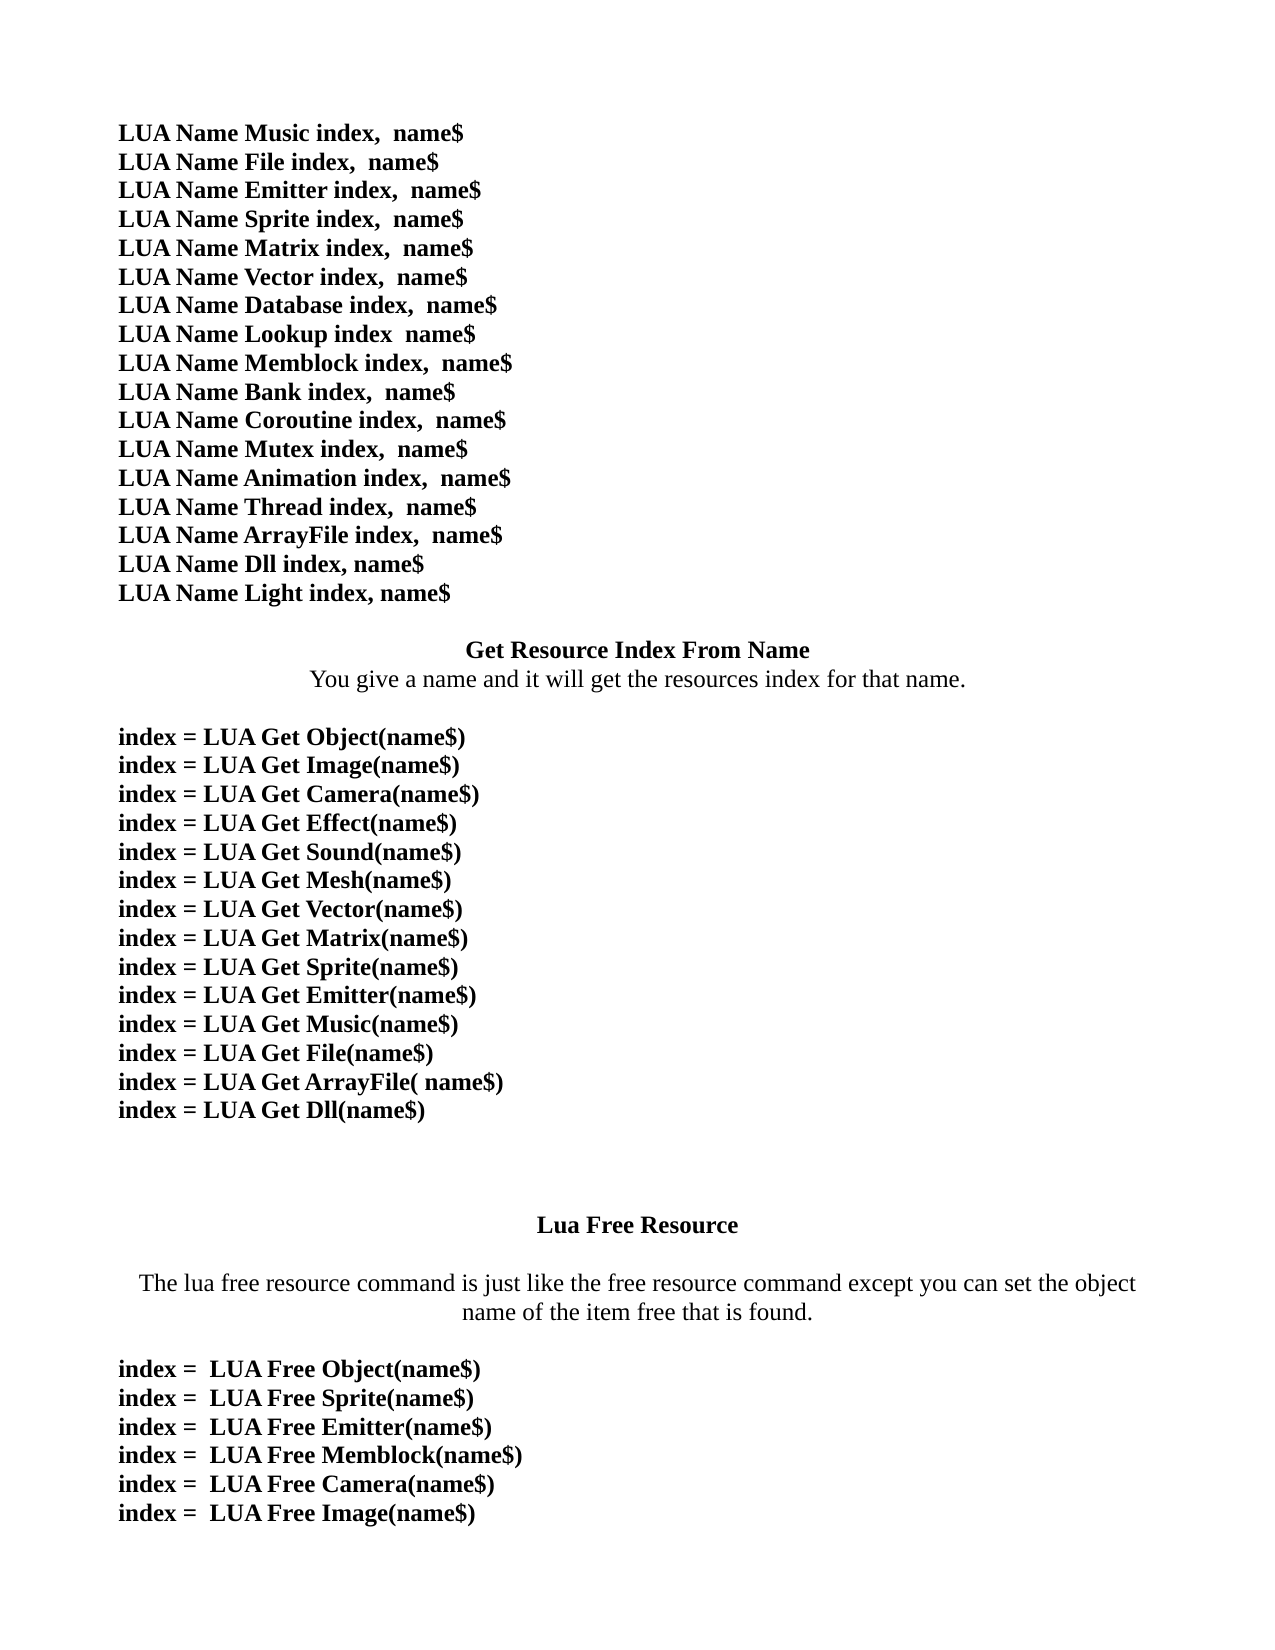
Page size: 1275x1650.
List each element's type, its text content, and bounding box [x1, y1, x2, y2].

text LUA Name ArrayFile index, name$ [118, 521, 1157, 549]
text LUA Name Thread index, name$ [118, 492, 1157, 521]
text LUA Name Light index, name$ [118, 578, 1157, 607]
text LUA Name Music index, name$ [118, 118, 1157, 147]
text LUA Name Memblock index, name$ [118, 348, 1157, 377]
text index = LUA Free Camera(name$) [118, 1469, 1157, 1498]
text LUA Name Sprite index, name$ [118, 204, 1157, 233]
text You give a name and it will get the resources index for that name. [118, 664, 1157, 693]
text LUA Name Mutex index, name$ [118, 434, 1157, 463]
text Lua Free Resource [118, 1211, 1157, 1239]
text LUA Name Bank index, name$ [118, 377, 1157, 406]
text index = LUA Get Sound(name$) [118, 837, 1157, 866]
text index = LUA Get Mesh(name$) [118, 866, 1157, 894]
text Get Resource Index From Name [118, 636, 1157, 664]
text index = LUA Get ArrayFile( name$) [118, 1067, 1157, 1096]
text index = LUA Get Dll(name$) [118, 1096, 1157, 1124]
text LUA Name Animation index, name$ [118, 463, 1157, 492]
text index = LUA Get File(name$) [118, 1038, 1157, 1067]
text LUA Name Matrix index, name$ [118, 233, 1157, 262]
text index = LUA Get Effect(name$) [118, 808, 1157, 837]
text index = LUA Get Camera(name$) [118, 779, 1157, 808]
text index = LUA Get Sprite(name$) [118, 952, 1157, 981]
text index = LUA Free Emitter(name$) [118, 1412, 1157, 1441]
text LUA Name Database index, name$ [118, 291, 1157, 319]
text index = LUA Free Memblock(name$) [118, 1441, 1157, 1469]
text index = LUA Get Object(name$) [118, 722, 1157, 751]
text index = LUA Get Matrix(name$) [118, 923, 1157, 952]
text LUA Name Emitter index, name$ [118, 176, 1157, 204]
text LUA Name Coroutine index, name$ [118, 406, 1157, 434]
text index = LUA Get Image(name$) [118, 751, 1157, 779]
text index = LUA Get Music(name$) [118, 1009, 1157, 1038]
text index = LUA Get Emitter(name$) [118, 981, 1157, 1009]
text LUA Name Dll index, name$ [118, 549, 1157, 578]
text index = LUA Get Vector(name$) [118, 894, 1157, 923]
text index = LUA Free Object(name$) [118, 1354, 1157, 1383]
text The lua free resource command is just like the free resource command except you can set the object name of the item free that is found. [118, 1268, 1157, 1326]
text LUA Name Lookup index name$ [118, 319, 1157, 348]
text LUA Name File index, name$ [118, 147, 1157, 176]
text index = LUA Free Sprite(name$) [118, 1383, 1157, 1412]
text index = LUA Free Image(name$) [118, 1498, 1157, 1527]
text LUA Name Vector index, name$ [118, 262, 1157, 291]
